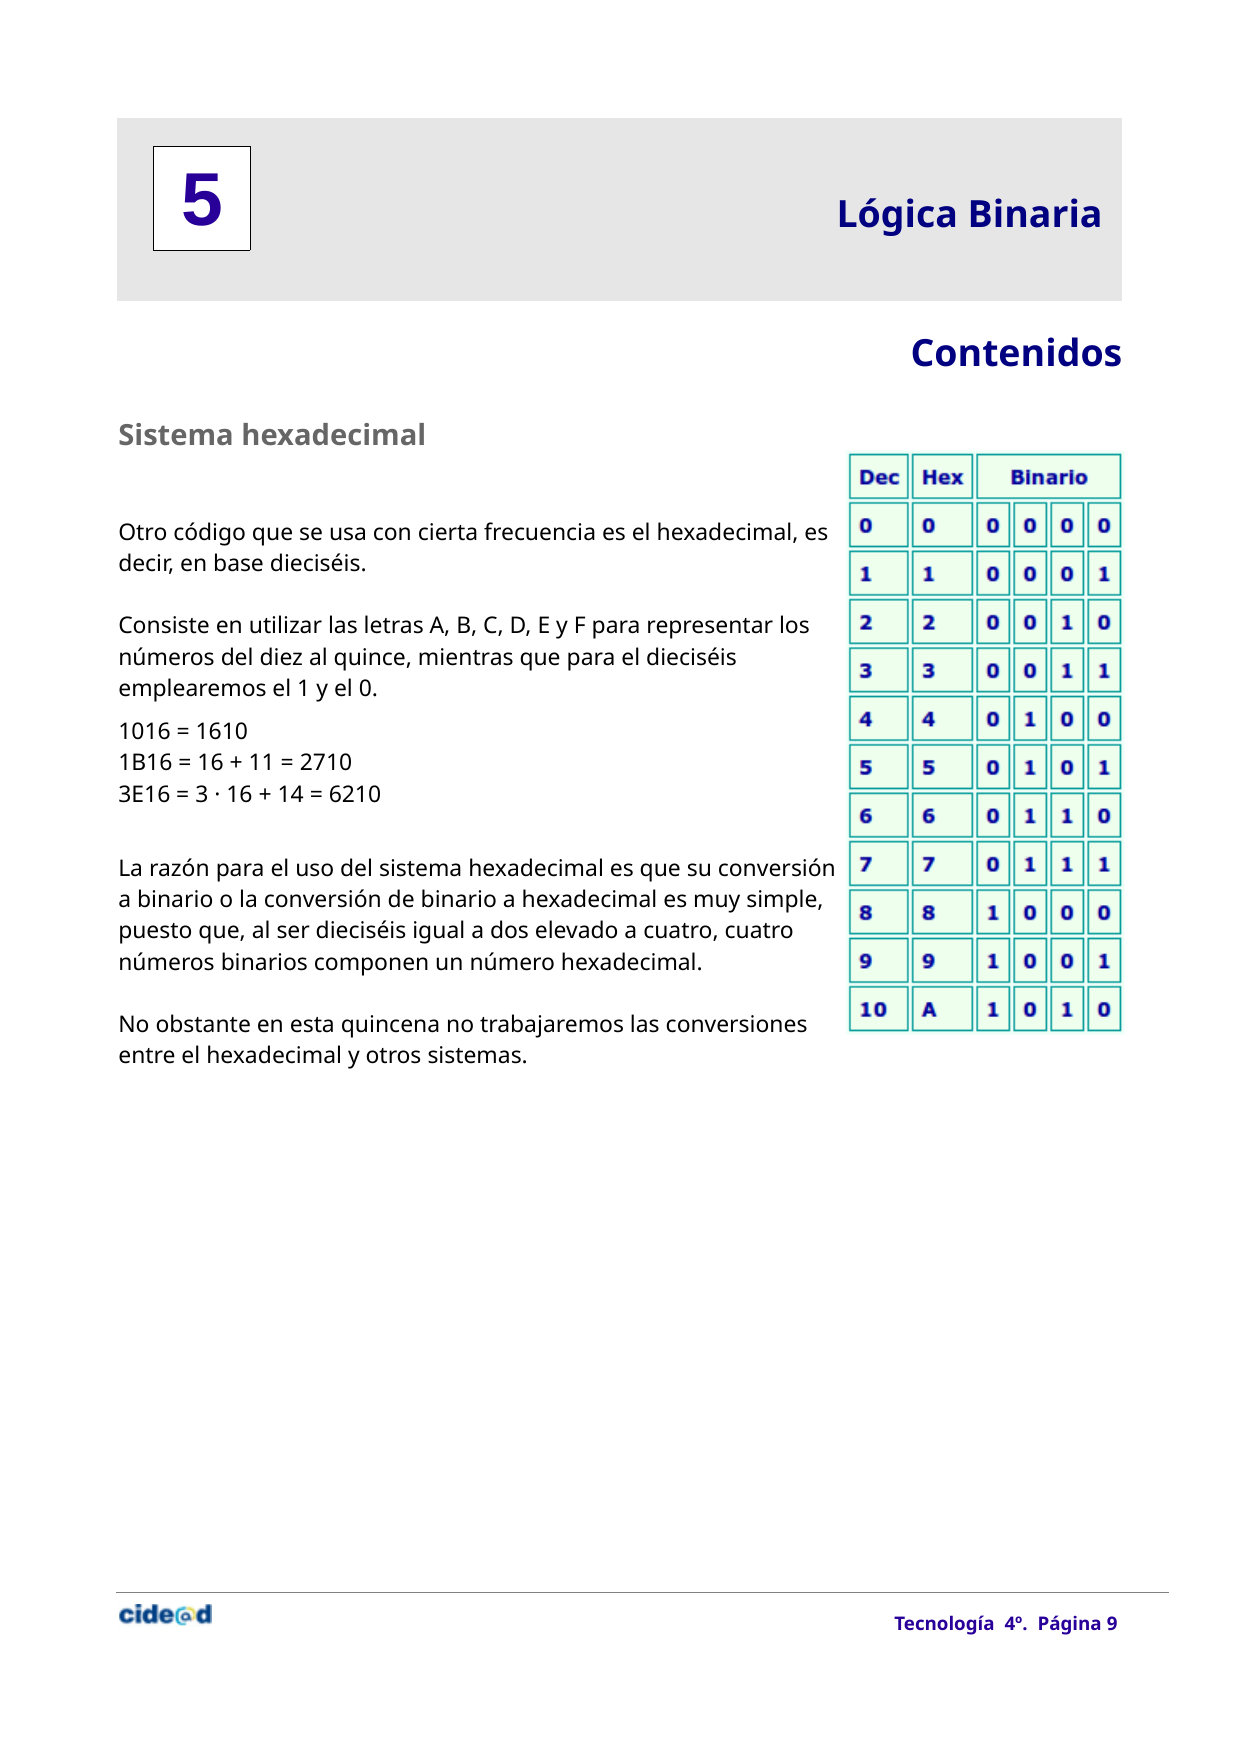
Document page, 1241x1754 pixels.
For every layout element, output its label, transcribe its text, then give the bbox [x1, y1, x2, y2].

text 1016 = 1610 1B16 = 16 + 11 = 2710 3E16 = 3 · 16 + 14 = 6210 [118, 715, 843, 840]
picture [118, 1604, 212, 1627]
title Contenidos [118, 326, 1122, 377]
picture [843, 446, 1128, 1038]
text La razón para el uso del sistema hexadecimal es que su conversión a binario o la conversión de binario a hexadecimal es muy simple, puesto que, al ser dieciséis igual a dos elevado a cuatro, cuatro números binarios componen un número hexadecimal. No obstante en esta quincena no trabajaremos las conversiones entre el hexadecimal y otros sistemas. [118, 852, 1122, 1071]
text Otro código que se usa con cierta frecuencia es el hexadecimal, es decir, en base dieciséis. Consiste en utilizar las letras A, B, C, D, E y F para representar los números del diez al quince, mientras que para el dieciséis emplearemos el 1 y el 0. [118, 516, 843, 703]
subtitle Sistema hexadecimal [118, 414, 1122, 454]
